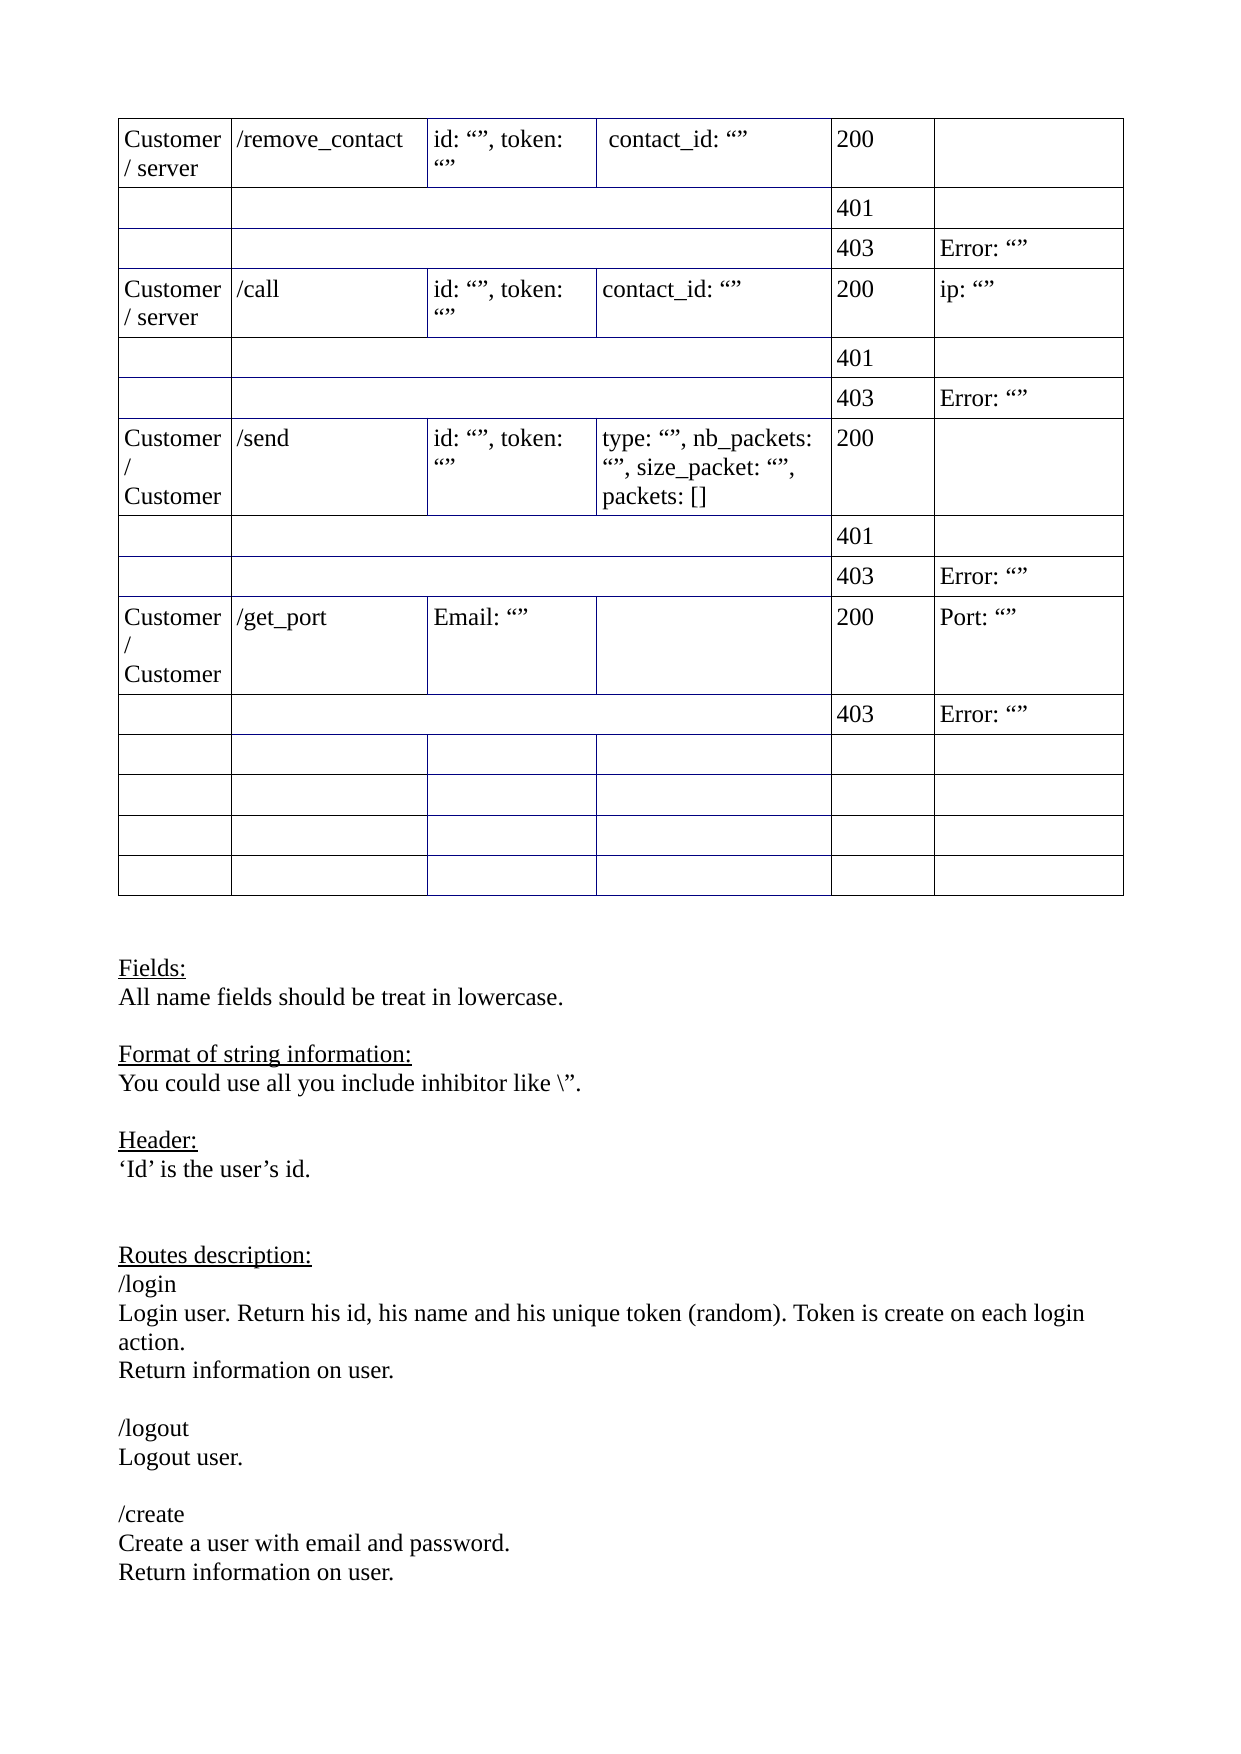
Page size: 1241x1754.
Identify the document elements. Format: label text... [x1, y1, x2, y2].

table_cell [832, 775, 934, 815]
table_cell 200 [832, 269, 934, 337]
table_cell 401 [832, 338, 934, 377]
text Format of string information: [118, 1039, 1122, 1068]
table_cell Error: “” [935, 378, 1123, 417]
table_cell [597, 735, 831, 774]
table_cell Port: “” [935, 597, 1123, 694]
table_cell Customer / server [119, 269, 231, 337]
table_cell [428, 775, 596, 815]
table_cell [935, 119, 1123, 187]
table_cell [232, 516, 831, 556]
table_cell type: “”, nb_packets: “”, size_packet: “”, packets: [] [597, 419, 831, 515]
table_cell [119, 229, 231, 268]
table_cell 403 [832, 229, 934, 268]
text /create [118, 1499, 1122, 1528]
text All name fields should be treat in lowercase. [118, 982, 1122, 1010]
table_cell [119, 338, 231, 377]
table_cell ip: “” [935, 269, 1123, 337]
table_cell [119, 816, 231, 855]
table_cell 403 [832, 378, 934, 417]
table_cell [935, 816, 1123, 855]
table_cell [832, 856, 934, 895]
table_cell 200 [832, 597, 934, 694]
table_cell [232, 188, 831, 227]
table_cell [119, 378, 231, 417]
table_cell Email: “” [428, 597, 596, 694]
table_cell [232, 775, 427, 815]
table_cell [119, 775, 231, 815]
table_cell /remove_contact [232, 119, 427, 187]
table_cell [832, 816, 934, 855]
text Header: [118, 1125, 1122, 1154]
table_cell [832, 735, 934, 774]
table_cell Customer / server [119, 119, 231, 187]
table_cell Customer/ Customer [119, 597, 231, 694]
table_cell /send [232, 419, 427, 515]
text You could use all you include inhibitor like \”. [118, 1068, 1122, 1097]
table_cell [935, 419, 1123, 515]
table_cell [232, 338, 831, 377]
table_cell contact_id: “” [597, 119, 831, 187]
text Logout user. [118, 1442, 1122, 1470]
table_cell [119, 695, 231, 734]
table_cell 401 [832, 516, 934, 556]
text Login user. Return his id, his name and his unique token (random). Token is create on each login action. [118, 1298, 1122, 1355]
table_cell [935, 338, 1123, 377]
table_cell [232, 378, 831, 417]
table_cell id: “”, token: “” [428, 269, 596, 337]
table_cell [597, 597, 831, 694]
text Fields: [118, 953, 1122, 982]
table_cell 403 [832, 557, 934, 596]
table_cell [119, 856, 231, 895]
table_cell [935, 856, 1123, 895]
table_cell [935, 516, 1123, 556]
table_cell Error: “” [935, 229, 1123, 268]
table_cell [232, 695, 831, 734]
table_cell [597, 775, 831, 815]
table_cell [232, 816, 427, 855]
table_cell [935, 775, 1123, 815]
table_cell /call [232, 269, 427, 337]
table_cell contact_id: “” [597, 269, 831, 337]
table_cell [428, 816, 596, 855]
table_cell [597, 816, 831, 855]
text Return information on user. [118, 1355, 1122, 1384]
text Create a user with email and password. [118, 1528, 1122, 1557]
table_cell [232, 735, 427, 774]
table_cell [232, 557, 831, 596]
table_cell [119, 516, 231, 556]
table_cell [597, 856, 831, 895]
table_cell [428, 856, 596, 895]
table_cell 403 [832, 695, 934, 734]
text Return information on user. [118, 1557, 1122, 1585]
table_cell 200 [832, 419, 934, 515]
table_cell Customer / Customer [119, 419, 231, 515]
table_cell Error: “” [935, 557, 1123, 596]
table_cell [119, 188, 231, 227]
table_cell [232, 229, 831, 268]
table_cell [232, 856, 427, 895]
table_cell 401 [832, 188, 934, 227]
text /login [118, 1269, 1122, 1298]
table_cell [935, 735, 1123, 774]
table_cell 200 [832, 119, 934, 187]
table_cell [119, 557, 231, 596]
text ‘Id’ is the user’s id. [118, 1154, 1122, 1183]
table_cell [935, 188, 1123, 227]
table_cell [119, 735, 231, 774]
table_cell id: “”, token: “” [428, 419, 596, 515]
table_cell id: “”, token: “” [428, 119, 596, 187]
text /logout [118, 1413, 1122, 1442]
table_cell /get_port [232, 597, 427, 694]
text Routes description: [118, 1240, 1122, 1269]
table_cell [428, 735, 596, 774]
table_cell Error: “” [935, 695, 1123, 734]
